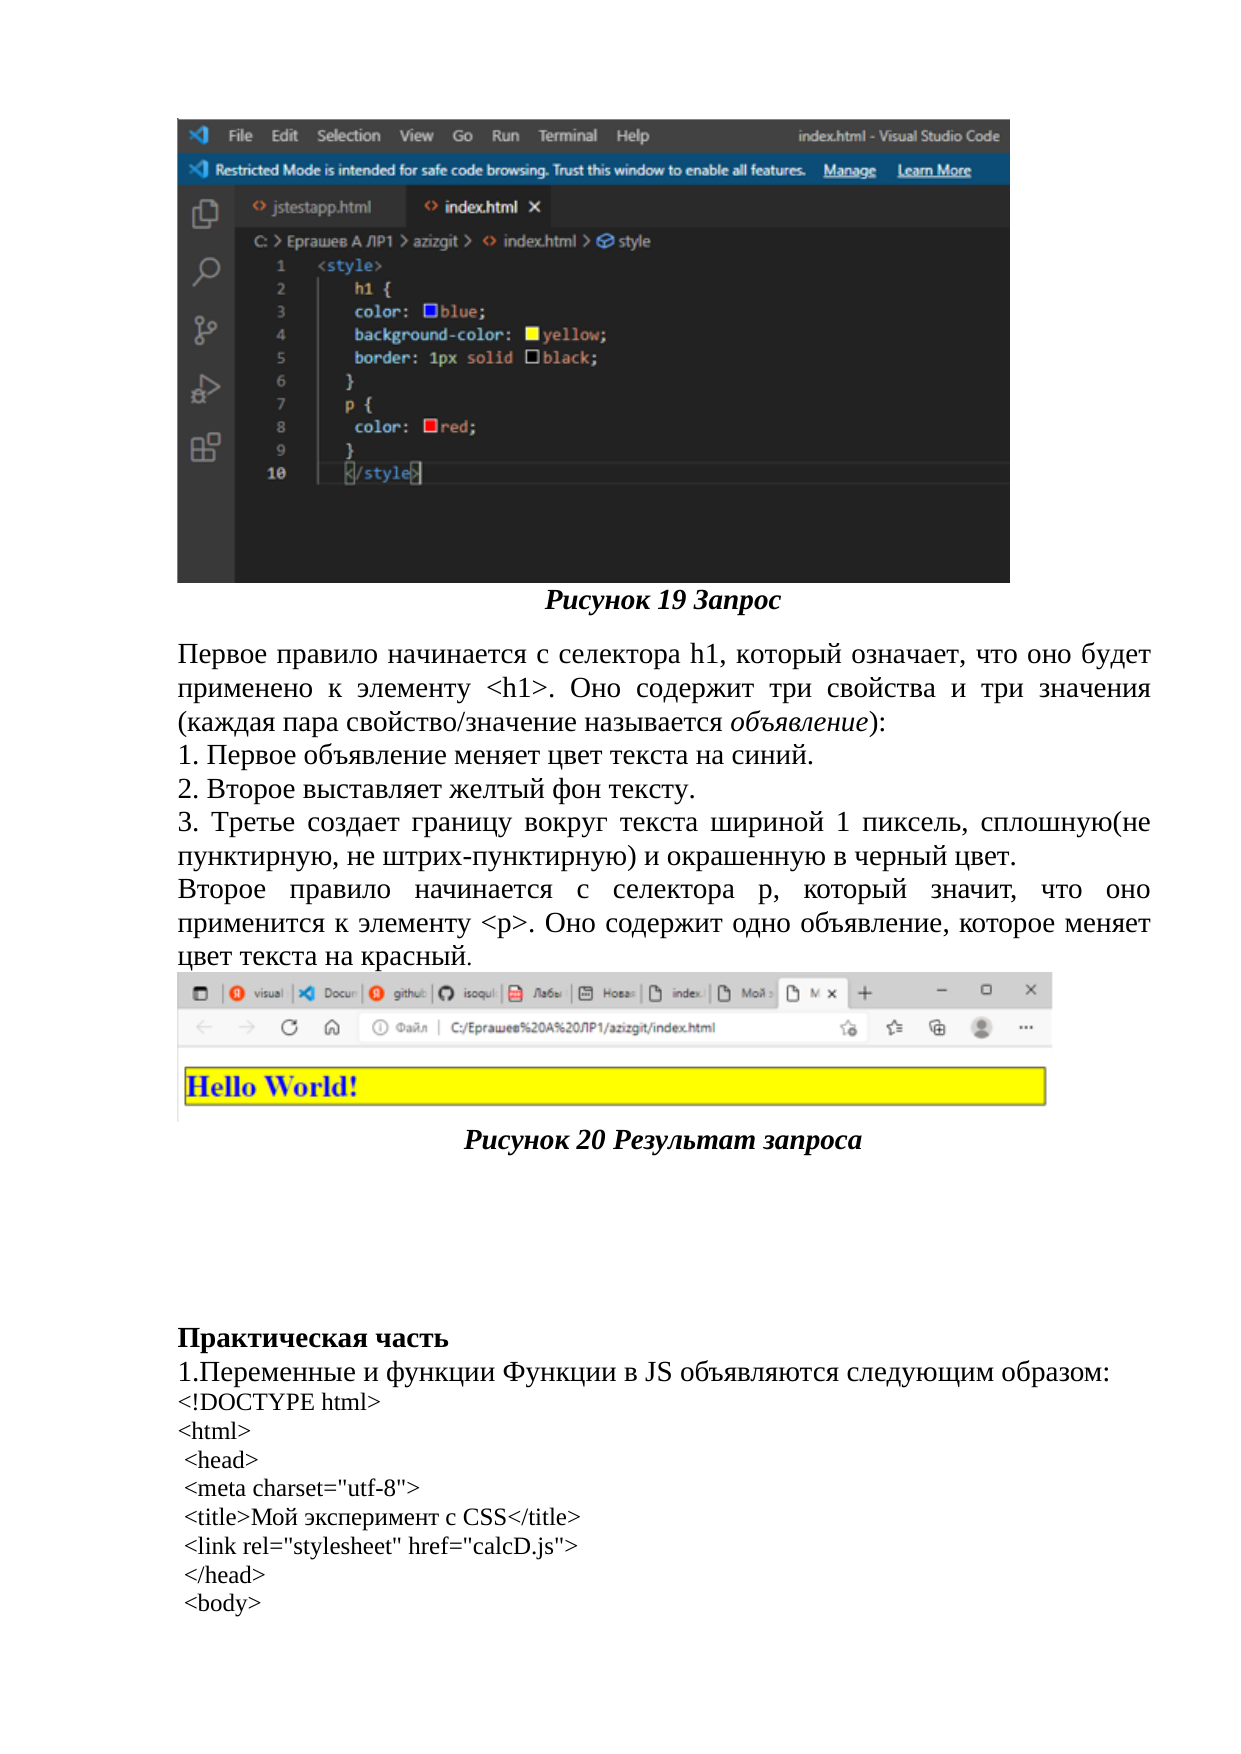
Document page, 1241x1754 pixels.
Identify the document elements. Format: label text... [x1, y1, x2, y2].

text 1.Переменные и функции Функции в JS объявляются следующим образом: [177, 1354, 1152, 1387]
text <html> [177, 1416, 1152, 1445]
text Рисунок 19 Запрос [177, 582, 1152, 616]
text 2. Второе выставляет желтый фон тексту. [177, 771, 1152, 804]
text <body> [177, 1588, 1152, 1617]
text <title>Мой эксперимент с CSS</title> [177, 1502, 1152, 1531]
text Практическая часть [177, 1320, 1152, 1354]
text 3. Третье создает границу вокруг текста шириной 1 пиксель, сплошную(не пунктирную, не штрих-пунктирную) и окрашенную в черный цвет. [177, 804, 1152, 871]
text <link rel="stylesheet" href="calcD.js"> [177, 1531, 1152, 1560]
text <meta charset="utf-8"> [177, 1473, 1152, 1502]
text Первое правило начинается с селектора h1, который означает, что оно будет применено к элементу <h1>. Оно содержит три свойства и три значения (каждая пара свойство/значение называется объявление): [177, 637, 1152, 737]
text <head> [177, 1445, 1152, 1473]
text Второе правило начинается с селектора p, который значит, что оно применится к элементу <p>. Оно содержит одно объявление, которое меняет цвет текста на красный. [177, 871, 1152, 972]
text 1. Первое объявление меняет цвет текста на синий. [177, 737, 1152, 771]
text Рисунок 20 Результат запроса [177, 1122, 1152, 1156]
text <!DOCTYPE html> [177, 1387, 1152, 1416]
text </head> [177, 1560, 1152, 1588]
